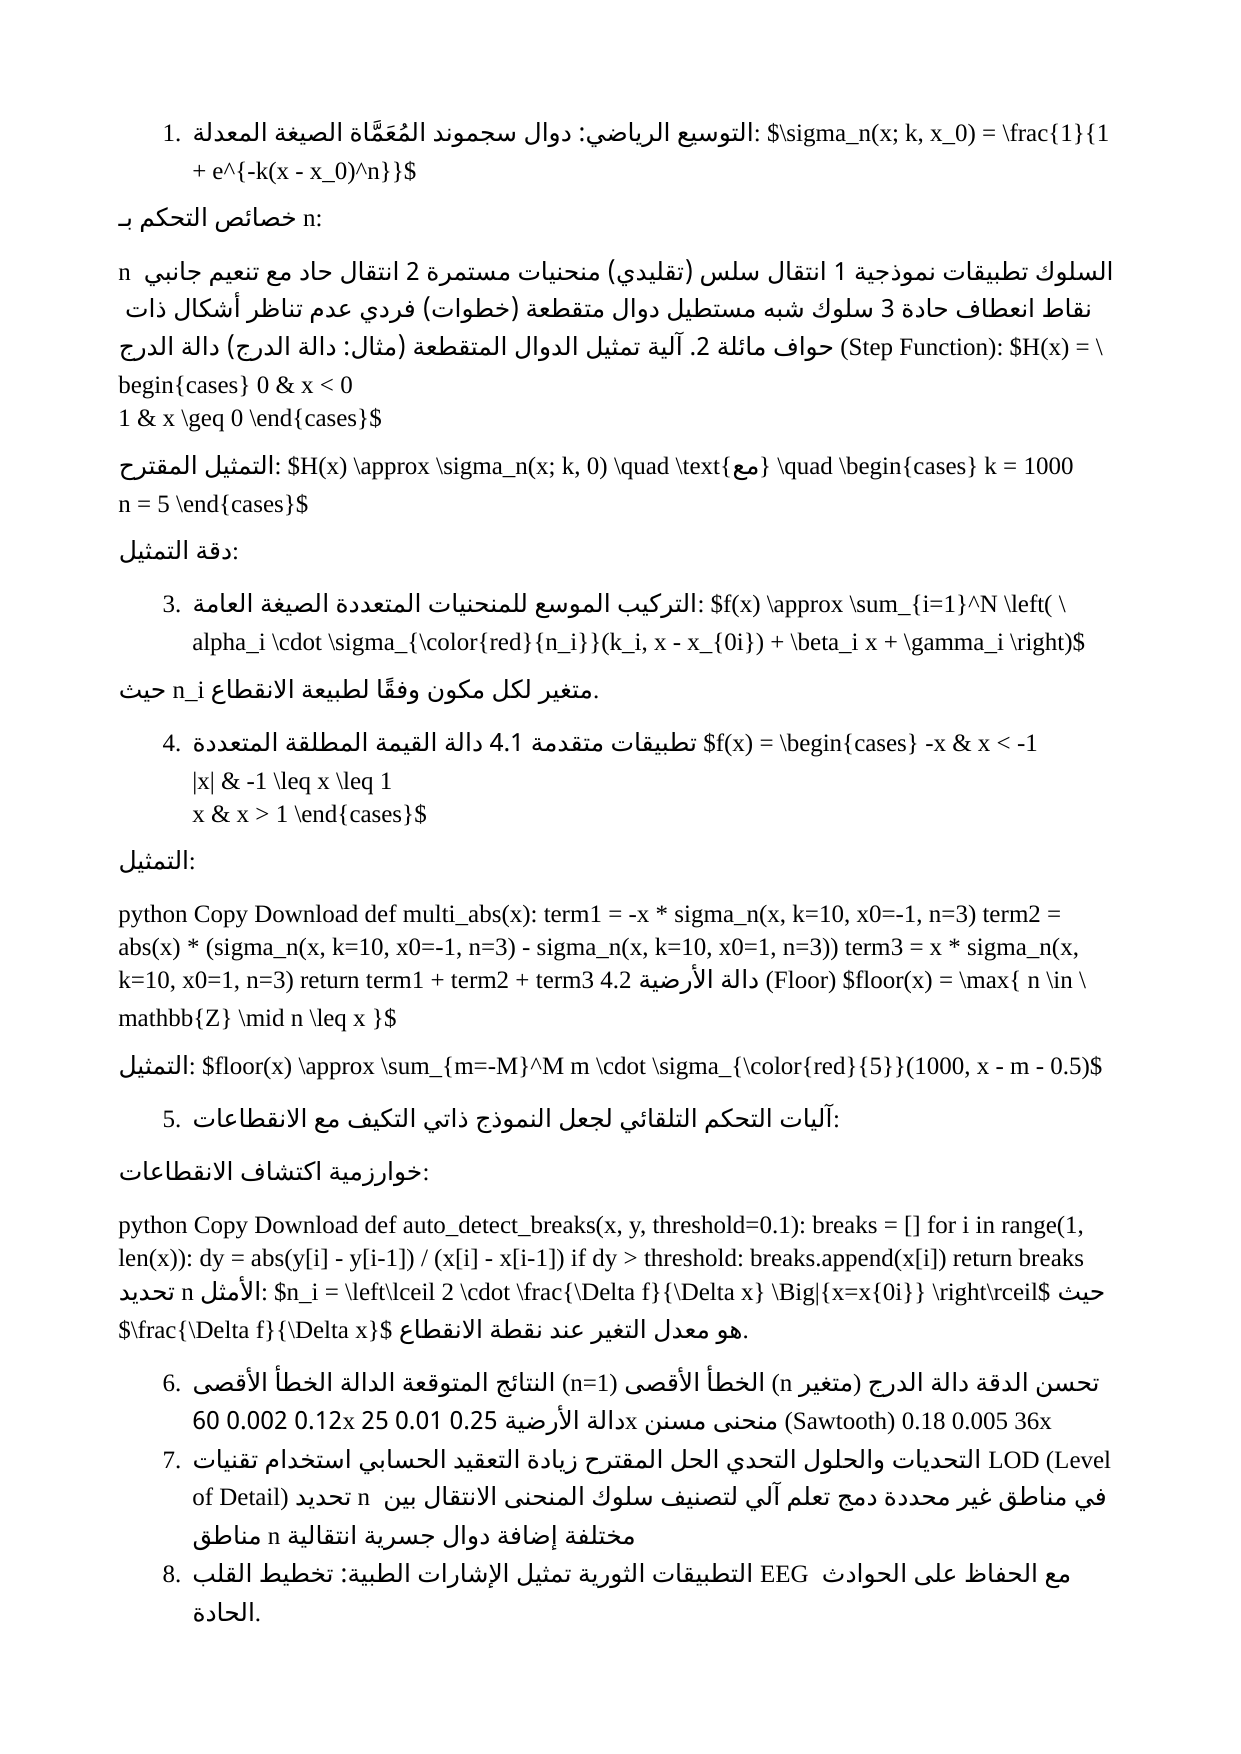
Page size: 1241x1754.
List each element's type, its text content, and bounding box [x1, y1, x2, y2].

list النتائج المتوقعة الدالة الخطأ الأقصى (n=1) الخطأ الأقصى (n متغير) تحسن الدقة دالة الدرج 0.12 0.002 60x دالة الأرضية 0.25 0.01 25x منحنى مسنن (Sawtooth) 0.18 0.005 36x [162, 1368, 1122, 1440]
text التمثيل المقترح: $H(x) \approx \sigma_n(x; k, 0) \quad \text{مع} \quad \begin{cases} k = 1000 n = 5 \end{cases}$ [118, 451, 1122, 517]
text دقة التمثيل: [118, 536, 1122, 570]
list آليات التحكم التلقائي لجعل النموذج ذاتي التكيف مع الانقطاعات: [162, 1104, 1122, 1138]
list التحديات والحلول التحدي الحل المقترح زيادة التعقيد الحسابي استخدام تقنيات LOD (Level of Detail) تحديد n في مناطق غير محددة دمج تعلم آلي لتصنيف سلوك المنحنى الانتقال بين مناطق n مختلفة إضافة دوال جسرية انتقالية [162, 1445, 1122, 1554]
text حيث n_i متغير لكل مكون وفقًا لطبيعة الانقطاع. [118, 675, 1122, 708]
list التطبيقات الثورية تمثيل الإشارات الطبية: تخطيط القلب EEG مع الحفاظ على الحوادث الحادة. [162, 1559, 1122, 1631]
text التمثيل: [118, 846, 1122, 880]
text خصائص التحكم بـ n: [118, 203, 1122, 237]
text خوارزمية اكتشاف الانقطاعات: [118, 1157, 1122, 1191]
text n السلوك تطبيقات نموذجية 1 انتقال سلس (تقليدي) منحنيات مستمرة 2 انتقال حاد مع تنعيم جانبي نقاط انعطاف حادة 3 سلوك شبه مستطيل دوال متقطعة (خطوات) فردي عدم تناظر أشكال ذات حواف مائلة 2. آلية تمثيل الدوال المتقطعة (مثال: دالة الدرج) دالة الدرج (Step Function): $H(x) = \begin{cases} 0 & x < 0 1 & x \geq 0 \end{cases}$ [118, 257, 1122, 432]
list التركيب الموسع للمنحنيات المتعددة الصيغة العامة: $f(x) \approx \sum_{i=1}^N \left( \alpha_i \cdot \sigma_{\color{red}{n_i}}(k_i, x - x_{0i}) + \beta_i x + \gamma_i \right)$ [162, 589, 1122, 656]
text python Copy Download def auto_detect_breaks(x, y, threshold=0.1): breaks = [] for i in range(1, len(x)): dy = abs(y[i] - y[i-1]) / (x[i] - x[i-1]) if dy > threshold: breaks.append(x[i]) return breaks تحديد n الأمثل: $n_i = \left\lceil 2 \cdot \frac{\Delta f}{\Delta x} \Big|{x=x{0i}} \right\rceil$ حيث $\frac{\Delta f}{\Delta x}$ هو معدل التغير عند نقطة الانقطاع. [118, 1210, 1122, 1348]
list التوسيع الرياضي: دوال سجموند المُعَمَّاة الصيغة المعدلة: $\sigma_n(x; k, x_0) = \frac{1}{1 + e^{-k(x - x_0)^n}}$ [162, 118, 1122, 185]
list تطبيقات متقدمة 4.1 دالة القيمة المطلقة المتعددة $f(x) = \begin{cases} -x & x < -1 |x| & -1 \leq x \leq 1 x & x > 1 \end{cases}$ [162, 728, 1122, 827]
text python Copy Download def multi_abs(x): term1 = -x * sigma_n(x, k=10, x0=-1, n=3) term2 = abs(x) * (sigma_n(x, k=10, x0=-1, n=3) - sigma_n(x, k=10, x0=1, n=3)) term3 = x * sigma_n(x, k=10, x0=1, n=3) return term1 + term2 + term3 4.2 دالة الأرضية (Floor) $floor(x) = \max{ n \in \mathbb{Z} \mid n \leq x }$ [118, 899, 1122, 1032]
text التمثيل: $floor(x) \approx \sum_{m=-M}^M m \cdot \sigma_{\color{red}{5}}(1000, x - m - 0.5)$ [118, 1051, 1122, 1084]
